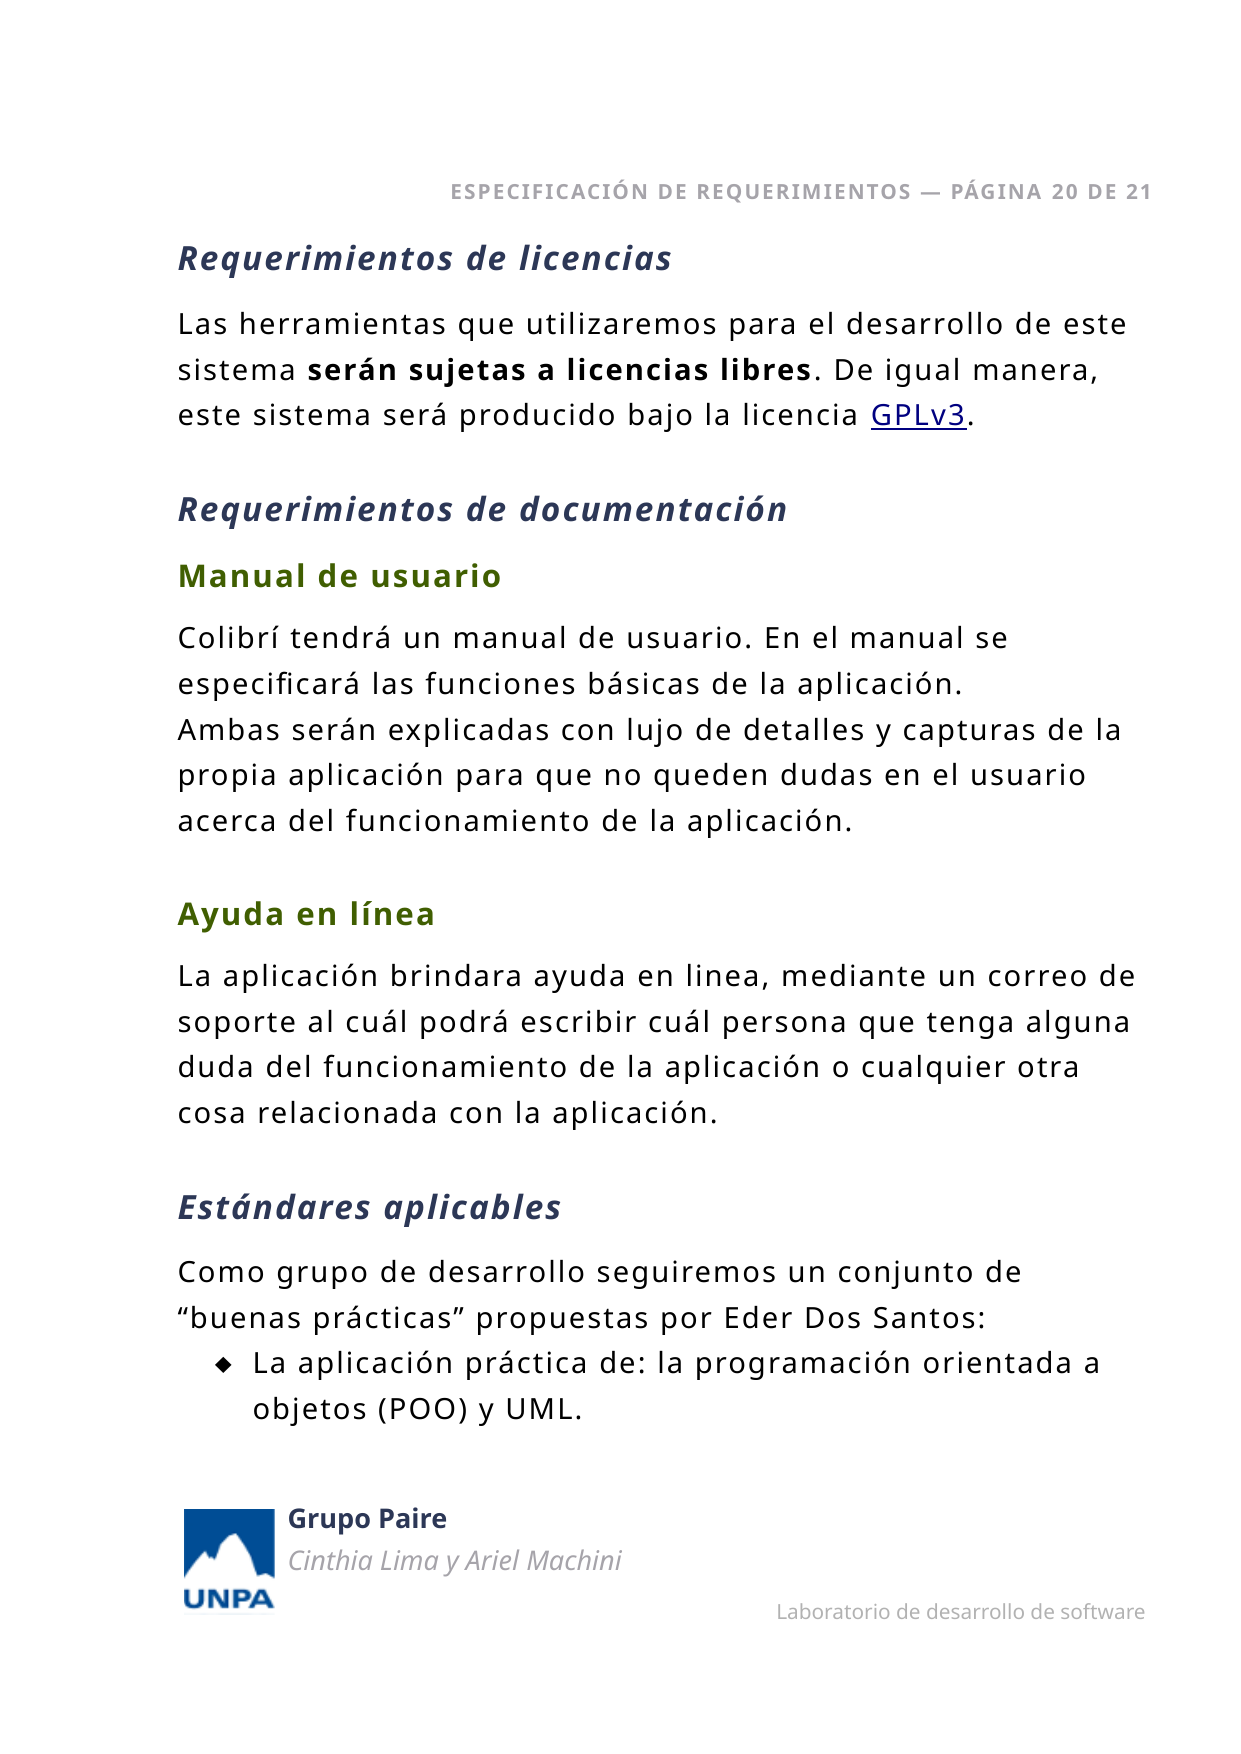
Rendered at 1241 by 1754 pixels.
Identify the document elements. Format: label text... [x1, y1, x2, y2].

text Las herramientas que utilizaremos para el desarrollo de este sistema serán sujetas a licencias libres. De igual manera, este sistema será producido bajo la licencia GPLv3. [177, 303, 1152, 434]
list La aplicación práctica de: la programación orientada a objetos (POO) y UML. [215, 1343, 1152, 1428]
text Colibrí tendrá un manual de usuario. En el manual se especificará las funciones básicas de la aplicación. [177, 618, 1152, 703]
text Ayuda en línea [177, 891, 1152, 934]
text La aplicación brindara ayuda en linea, mediante un correo de soporte al cuál podrá escribir cuál persona que tenga alguna duda del funcionamiento de la aplicación o cualquier otra cosa relacionada con la aplicación. [177, 955, 1152, 1132]
picture [184, 1509, 275, 1615]
text Requerimientos de licencias [177, 235, 1152, 281]
text Manual de usuario [177, 554, 1152, 596]
text Como grupo de desarrollo seguiremos un conjunto de “buenas prácticas” propuestas por Eder Dos Santos: [177, 1252, 1152, 1337]
text Requerimientos de documentación [177, 486, 1152, 531]
text Ambas serán explicadas con lujo de detalles y capturas de la propia aplicación para que no queden dudas en el usuario acerca del funcionamiento de la aplicación. [177, 709, 1152, 840]
text Estándares aplicables [177, 1183, 1152, 1229]
